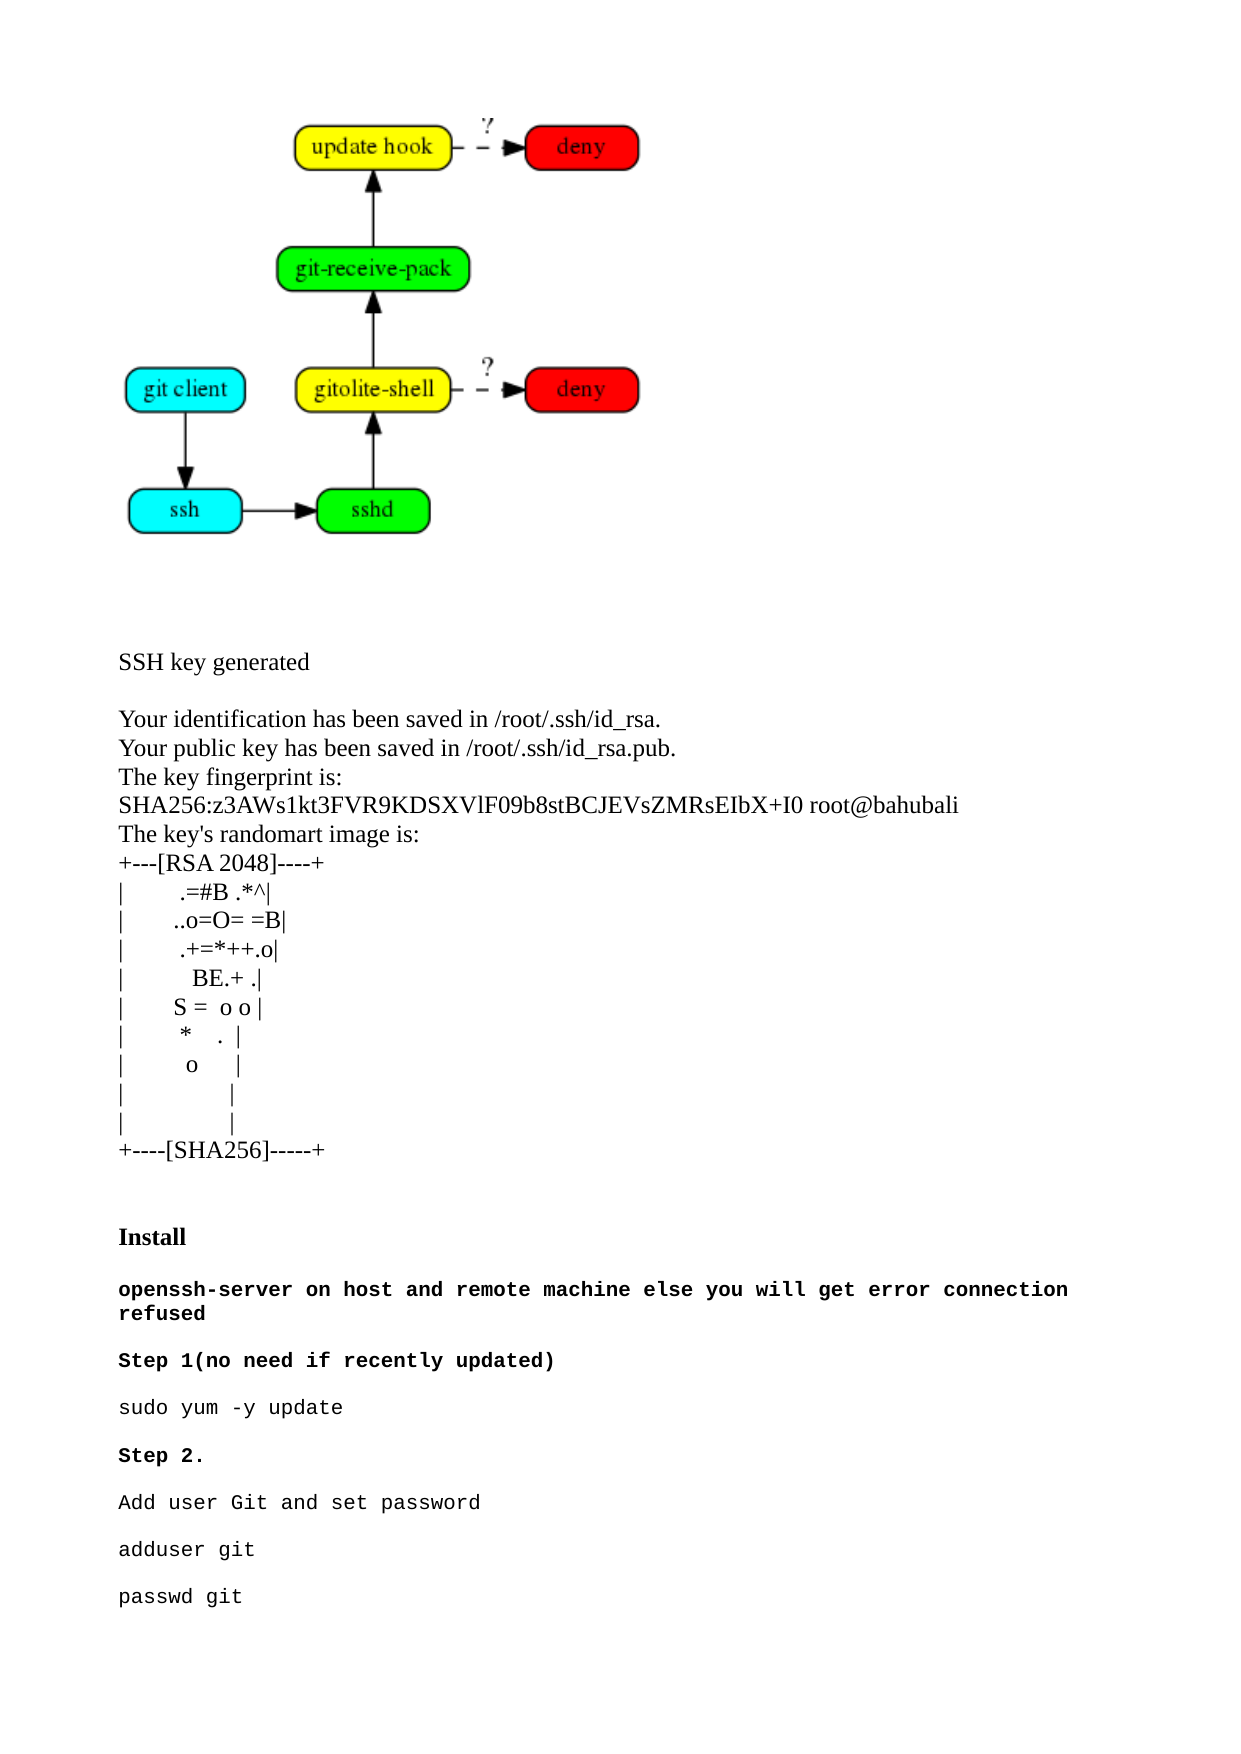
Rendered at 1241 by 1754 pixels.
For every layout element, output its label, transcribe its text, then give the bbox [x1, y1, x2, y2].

text Step 2. [118, 1445, 1122, 1468]
text SHA256:z3AWs1kt3FVR9KDSXVlF09b8stBCJEVsZMRsEIbX+I0 root@bahubali [118, 790, 1122, 819]
text passwd git [118, 1587, 1122, 1610]
text openssh-server on host and remote machine else you will get error connection refused [118, 1279, 1122, 1326]
picture [118, 118, 647, 542]
text | ..o=O= =B| [118, 905, 1122, 934]
text Add user Git and set password [118, 1492, 1122, 1516]
text +----[SHA256]-----+ [118, 1135, 1122, 1164]
text | .+=*++.o| [118, 934, 1122, 963]
text | BE.+ .| [118, 963, 1122, 992]
text Your public key has been saved in /root/.ssh/id_rsa.pub. [118, 733, 1122, 762]
text | S = o o | [118, 992, 1122, 1020]
text +---[RSA 2048]----+ [118, 848, 1122, 877]
text | | [118, 1107, 1122, 1135]
text adduser git [118, 1539, 1122, 1563]
text | o | [118, 1049, 1122, 1078]
text The key's randomart image is: [118, 819, 1122, 848]
text | | [118, 1078, 1122, 1107]
text | * . | [118, 1020, 1122, 1049]
text SSH key generated [118, 647, 1122, 675]
text The key fingerprint is: [118, 762, 1122, 790]
text Step 1(no need if recently updated) [118, 1350, 1122, 1374]
text Install [118, 1222, 1122, 1250]
text sudo yum -y update [118, 1397, 1122, 1421]
text | .=#B .*^| [118, 877, 1122, 905]
text Your identification has been saved in /root/.ssh/id_rsa. [118, 704, 1122, 733]
